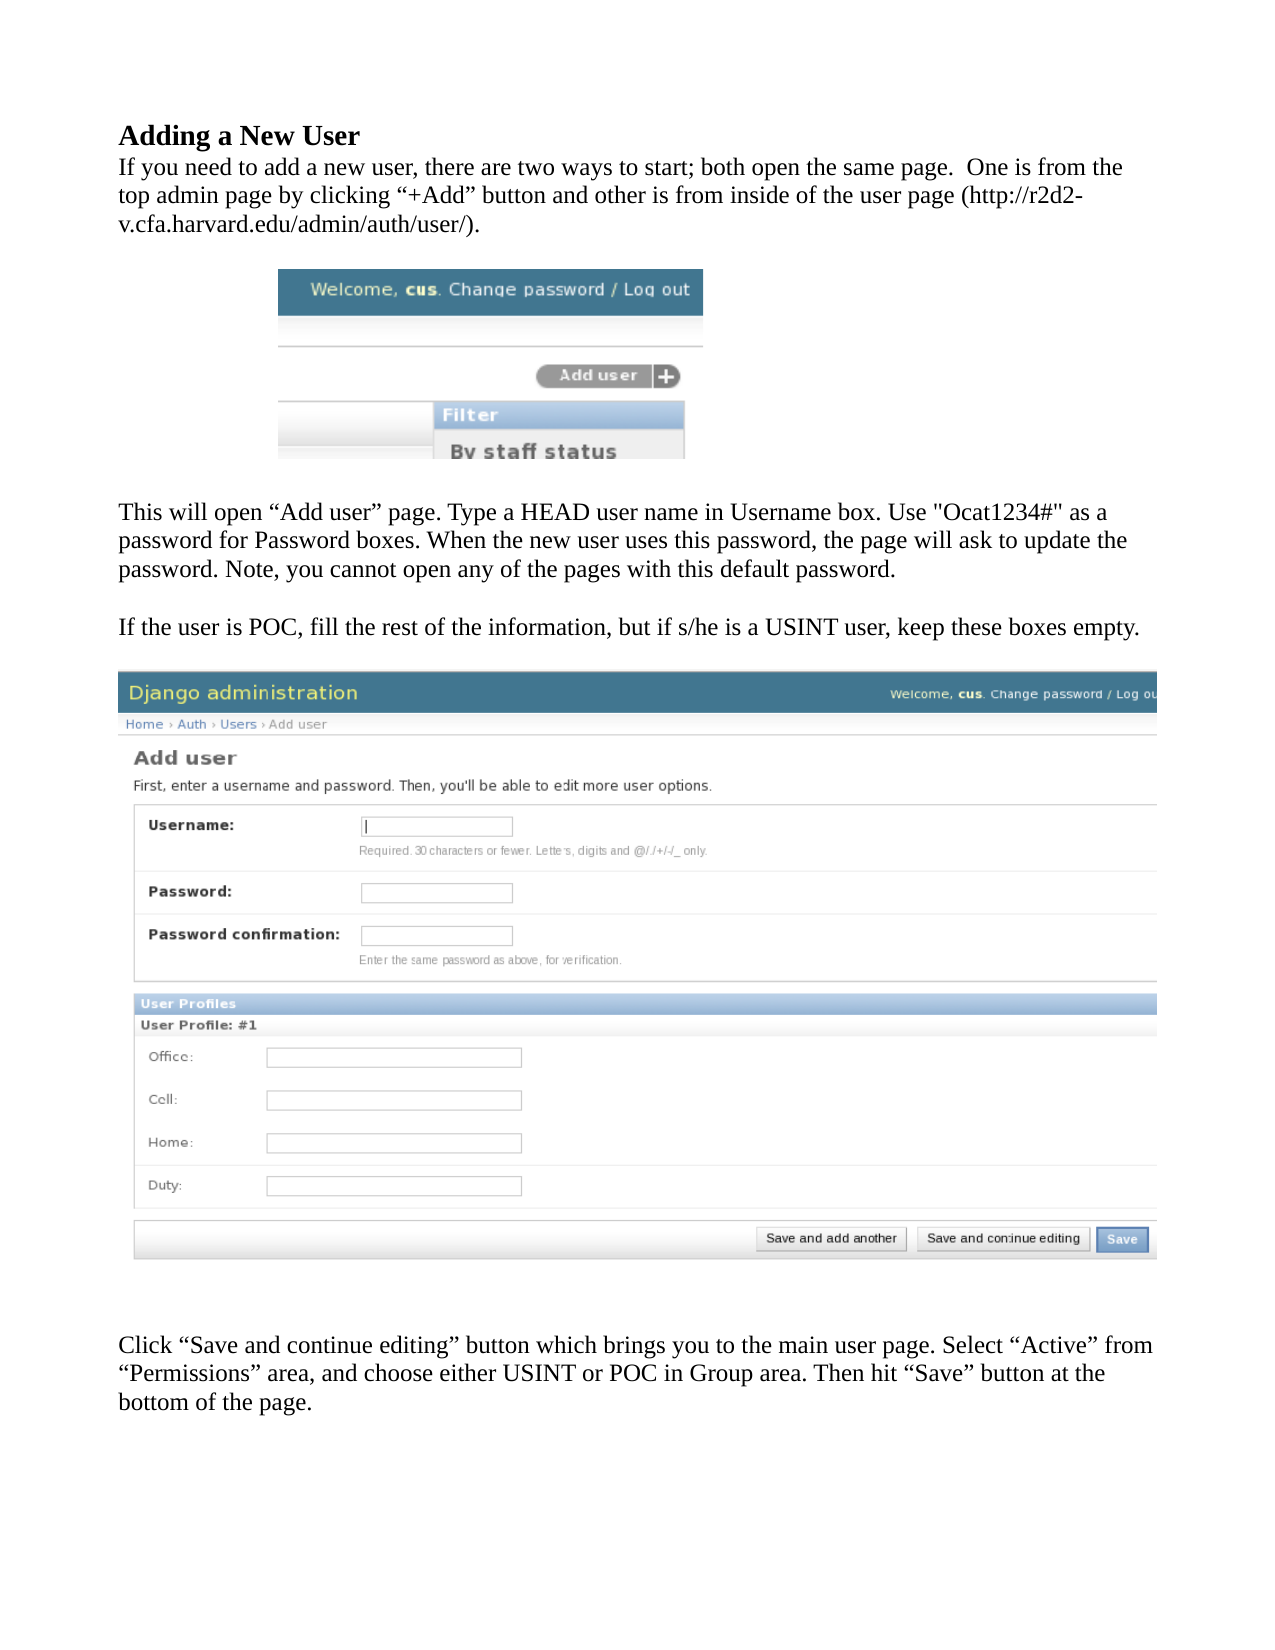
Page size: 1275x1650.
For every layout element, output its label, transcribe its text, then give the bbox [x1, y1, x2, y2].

picture [118, 669, 1157, 1273]
text This will open “Add user” page. Type a HEAD user name in Username box. Use "Ocat1234#" as a password for Password boxes. When the new user uses this password, the page will ask to update the password. Note, you cannot open any of the pages with this default password. [118, 497, 1157, 583]
text If the user is POC, fill the rest of the information, but if s/he is a USINT user, keep these boxes empty. [118, 612, 1157, 640]
text If you need to add a new user, there are two ways to start; both open the same page. One is from the top admin page by clicking “+Add” button and other is from inside of the user page (http://r2d2-v.cfa.harvard.edu/admin/auth/user/). [118, 152, 1157, 238]
picture [278, 269, 704, 459]
text Adding a New User [118, 118, 1157, 152]
text Click “Save and continue editing” button which brings you to the main user page. Select “Active” from “Permissions” area, and choose either USINT or POC in Group area. Then hit “Save” button at the bottom of the page. [118, 1330, 1157, 1416]
